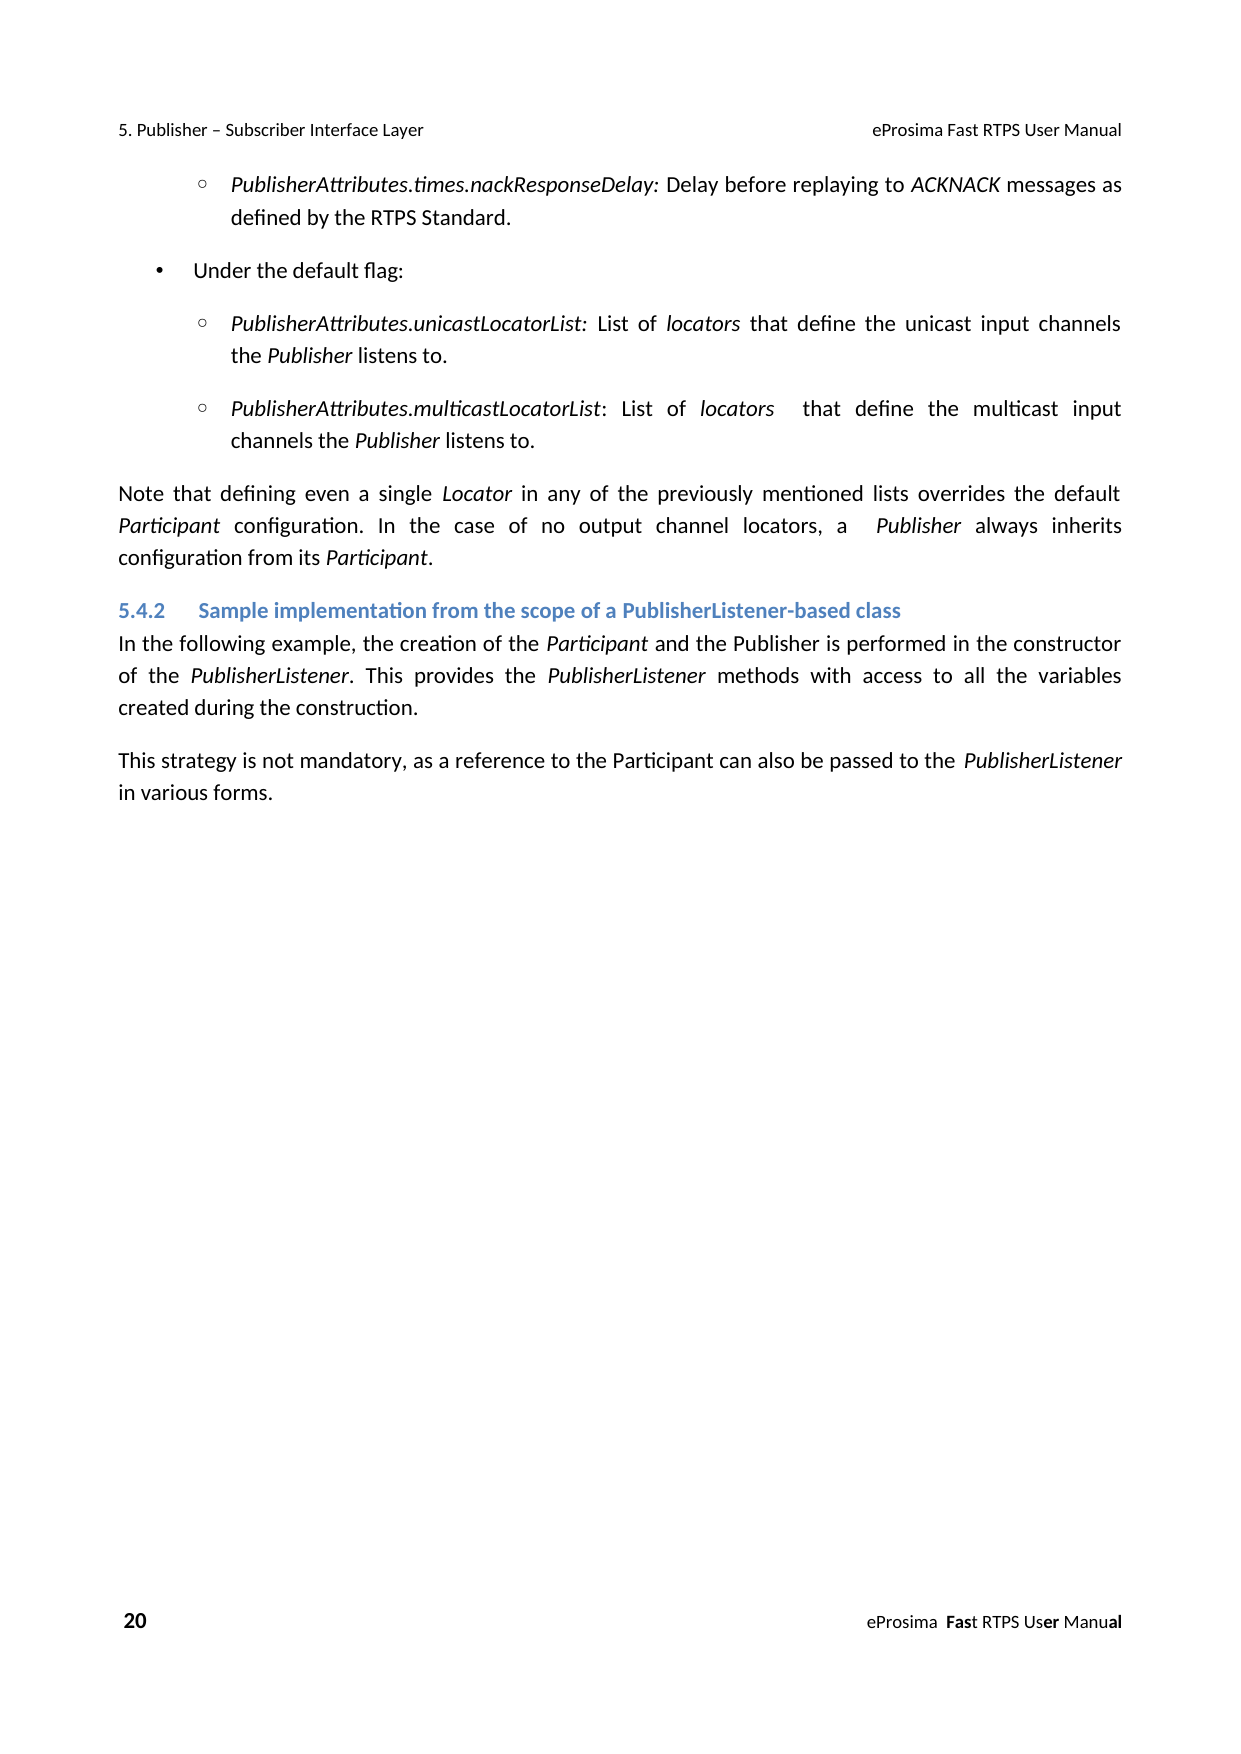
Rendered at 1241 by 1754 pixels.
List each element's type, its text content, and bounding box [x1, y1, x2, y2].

list PublisherAttributes.multicastLocatorList: List of locators that define the multicast input channels the Publisher listens to. [193, 394, 1122, 454]
text This strategy is not mandatory, as a reference to the Participant can also be passed to the PublisherListener in various forms. [118, 746, 1122, 806]
list PublisherAttributes.unicastLocatorList: List of locators that define the unicast input channels the Publisher listens to. [193, 309, 1122, 369]
list Under the default flag: [156, 256, 1122, 284]
list PublisherAttributes.times.nackResponseDelay: Delay before replaying to ACKNACK messages as defined by the RTPS Standard. [193, 171, 1122, 231]
text Note that defining even a single Locator in any of the previously mentioned lists overrides the default Participant configuration. In the case of no output channel locators, a Publisher always inherits configuration from its Participant. [118, 479, 1122, 572]
subtitle Sample implementation from the scope of a PublisherListener-based class [118, 597, 1122, 624]
text In the following example, the creation of the Participant and the Publisher is performed in the constructor of the PublisherListener. This provides the PublisherListener methods with access to all the variables created during the construction. [118, 629, 1122, 721]
